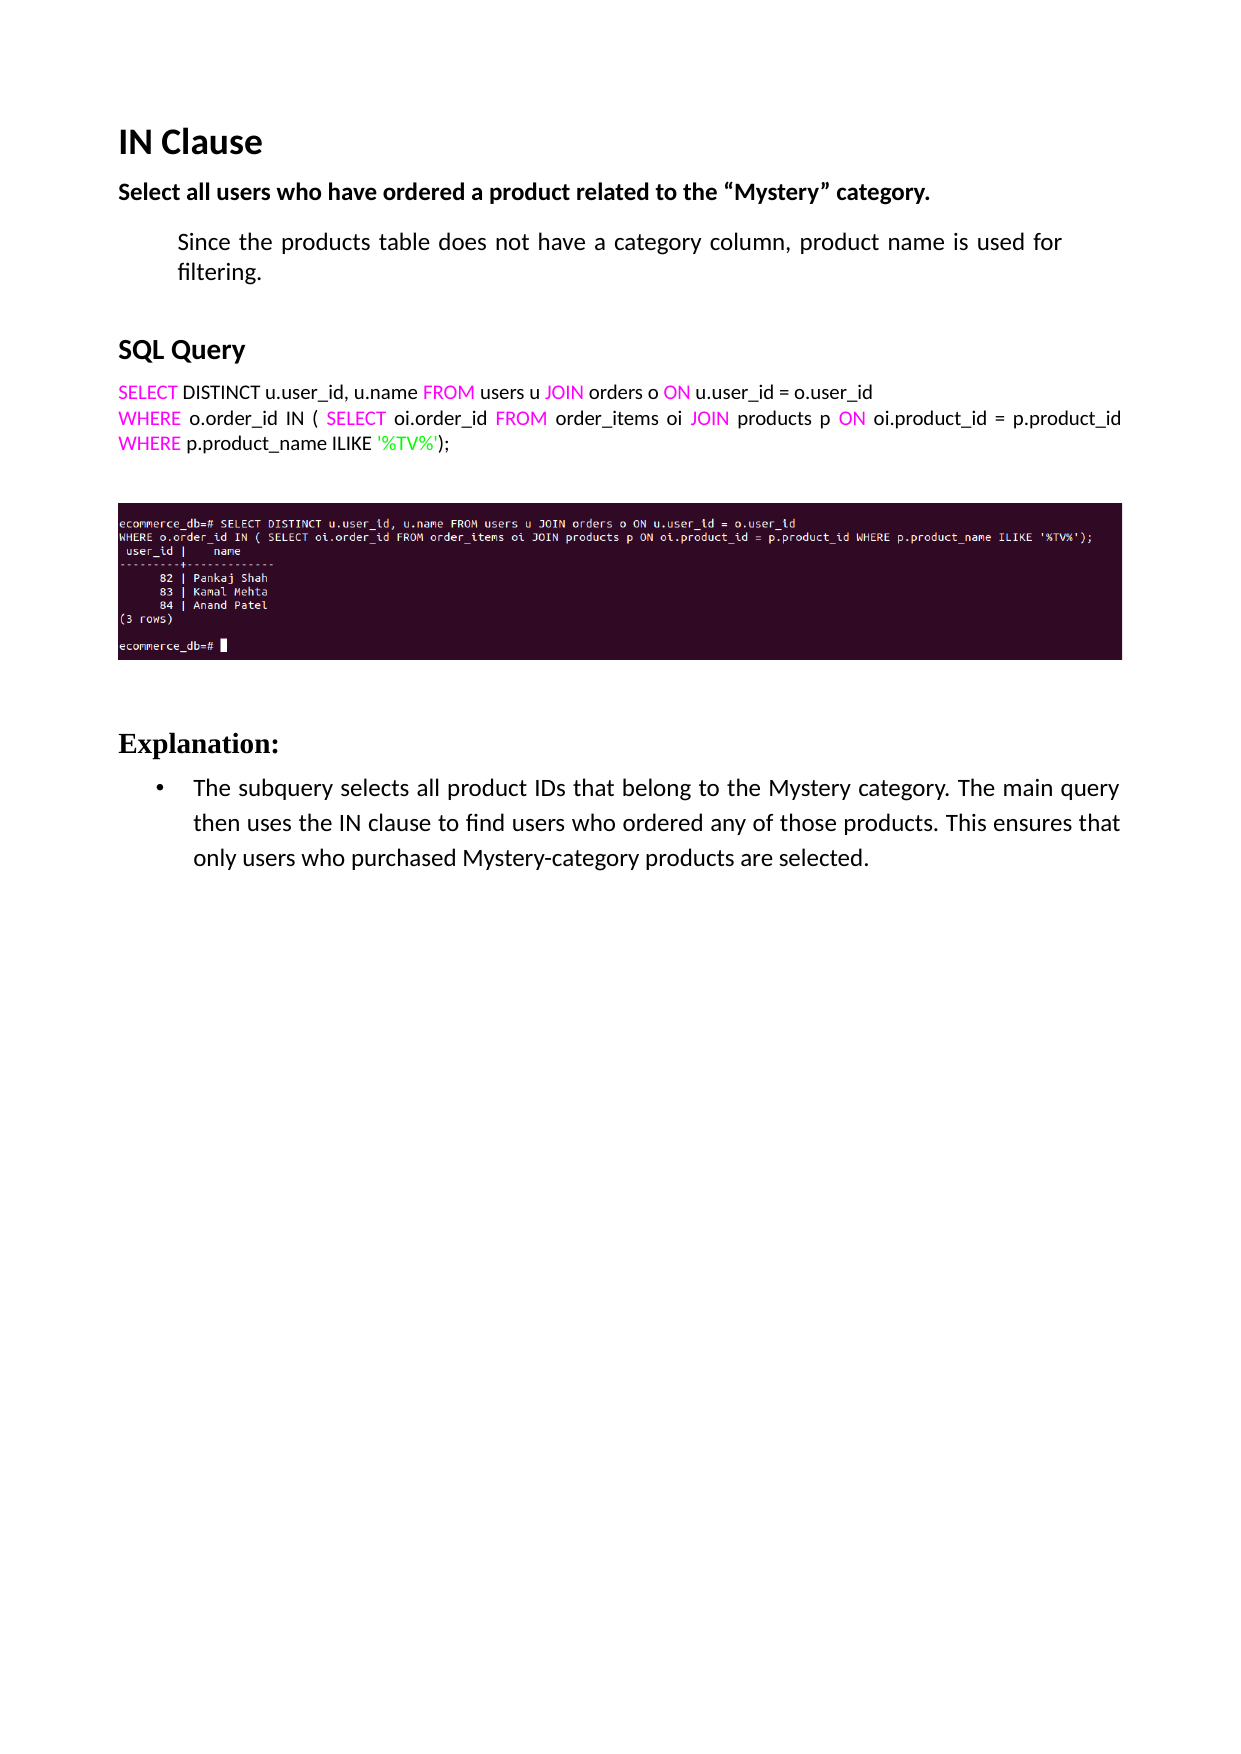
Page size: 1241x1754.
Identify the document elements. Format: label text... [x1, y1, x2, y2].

text Select all users who have ordered a product related to the “Mystery” category. [118, 176, 1122, 207]
subtitle IN Clause [118, 118, 1122, 164]
text Since the products table does not have a category column, product name is used for filtering. [177, 226, 1063, 287]
text SELECT DISTINCT u.user_id, u.name FROM users u JOIN orders o ON u.user_id = o.user_id [118, 379, 1122, 405]
list The subquery selects all product IDs that belong to the Mystery category. The main query then uses the IN clause to find users who ordered any of those products. This ensures that only users who purchased Mystery-category products are selected. [156, 772, 1122, 872]
subtitle Explanation: [118, 726, 1122, 759]
picture [118, 503, 1123, 660]
subtitle SQL Query [118, 331, 1122, 367]
text WHERE o.order_id IN ( SELECT oi.order_id FROM order_items oi JOIN products p ON oi.product_id = p.product_id WHERE p.product_name ILIKE '%TV%'); [118, 405, 1122, 456]
